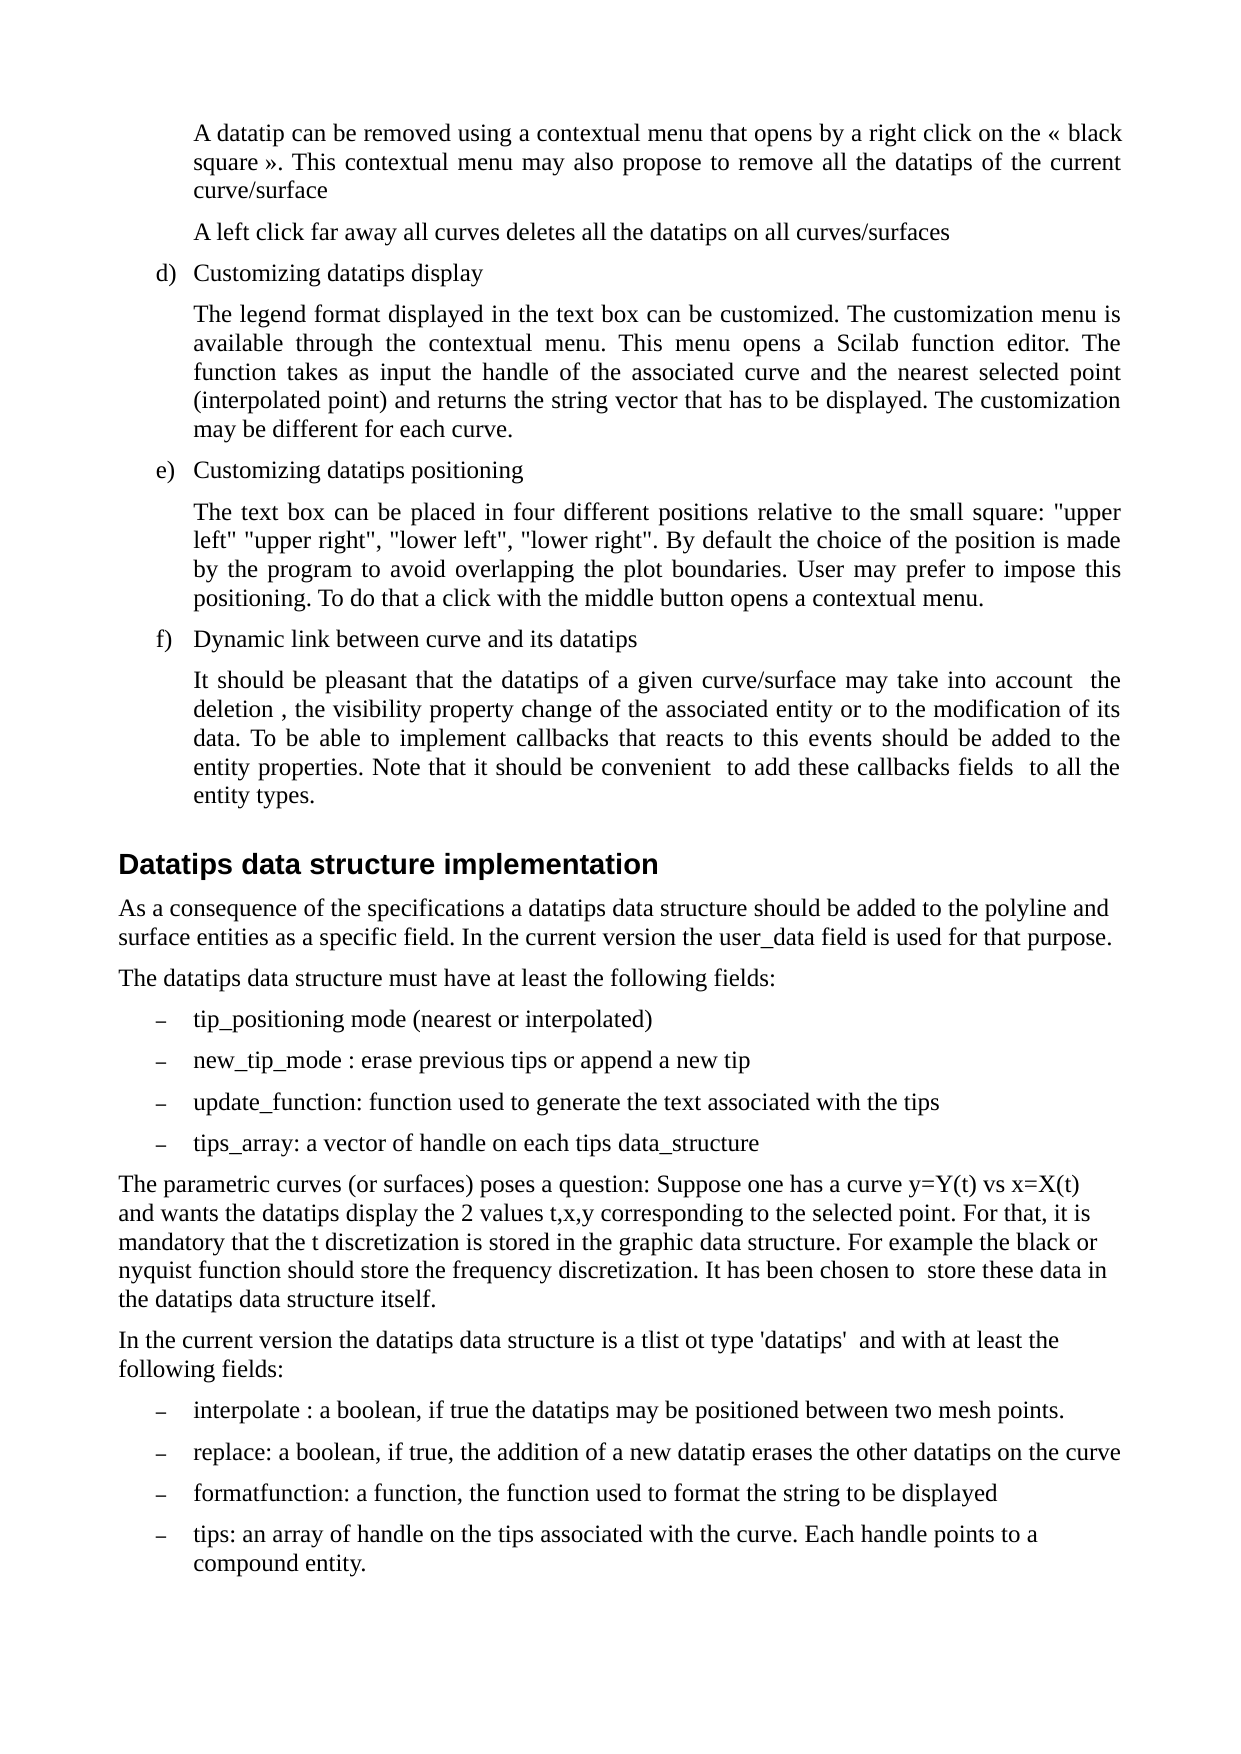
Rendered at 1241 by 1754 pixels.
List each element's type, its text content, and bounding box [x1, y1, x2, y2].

list Dynamic link between curve and its datatips [156, 624, 1122, 653]
list replace: a boolean, if true, the addition of a new datatip erases the other datatips on the curve [156, 1437, 1122, 1465]
list interpolate : a boolean, if true the datatips may be positioned between two mesh points. [156, 1395, 1122, 1424]
list Customizing datatips display [156, 258, 1122, 287]
text The parametric curves (or surfaces) poses a question: Suppose one has a curve y=Y(t) vs x=X(t) and wants the datatips display the 2 values t,x,y corresponding to the selected point. For that, it is mandatory that the t discretization is stored in the graphic data structure. For example the black or nyquist function should store the frequency discretization. It has been chosen to store these data in the datatips data structure itself. [118, 1169, 1122, 1313]
text In the current version the datatips data structure is a tlist ot type 'datatips' and with at least the following fields: [118, 1325, 1122, 1383]
text The datatips data structure must have at least the following fields: [118, 963, 1122, 992]
list tips_array: a vector of handle on each tips data_structure [156, 1128, 1122, 1157]
list It should be pleasant that the datatips of a given curve/surface may take into account the deletion , the visibility property change of the associated entity or to the modification of its data. To be able to implement callbacks that reacts to this events should be added to the entity properties. Note that it should be convenient to add these callbacks fields to all the entity types. [156, 666, 1122, 809]
list A datatip can be removed using a contextual menu that opens by a right click on the « black square ». This contextual menu may also propose to remove all the datatips of the current curve/surface [156, 118, 1122, 204]
subtitle Datatips data structure implementation [118, 847, 1122, 880]
list tips: an array of handle on the tips associated with the curve. Each handle points to a compound entity. [156, 1519, 1122, 1577]
list The legend format displayed in the text box can be customized. The customization menu is available through the contextual menu. This menu opens a Scilab function editor. The function takes as input the handle of the associated curve and the nearest selected point (interpolated point) and returns the string vector that has to be displayed. The customization may be different for each curve. [156, 299, 1122, 443]
list The text box can be placed in four different positions relative to the small square: "upper left" "upper right", "lower left", "lower right". By default the choice of the position is made by the program to avoid overlapping the plot boundaries. User may prefer to impose this positioning. To do that a click with the middle button opens a contextual menu. [193, 497, 1122, 612]
list formatfunction: a function, the function used to format the string to be displayed [156, 1478, 1122, 1507]
list Customizing datatips positioning [156, 456, 1122, 484]
list A left click far away all curves deletes all the datatips on all curves/surfaces [156, 217, 1122, 246]
list new_tip_mode : erase previous tips or append a new tip [156, 1045, 1122, 1074]
list tip_positioning mode (nearest or interpolated) [156, 1004, 1122, 1033]
list update_function: function used to generate the text associated with the tips [156, 1087, 1122, 1115]
text As a consequence of the specifications a datatips data structure should be added to the polyline and surface entities as a specific field. In the current version the user_data field is used for that purpose. [118, 893, 1122, 950]
